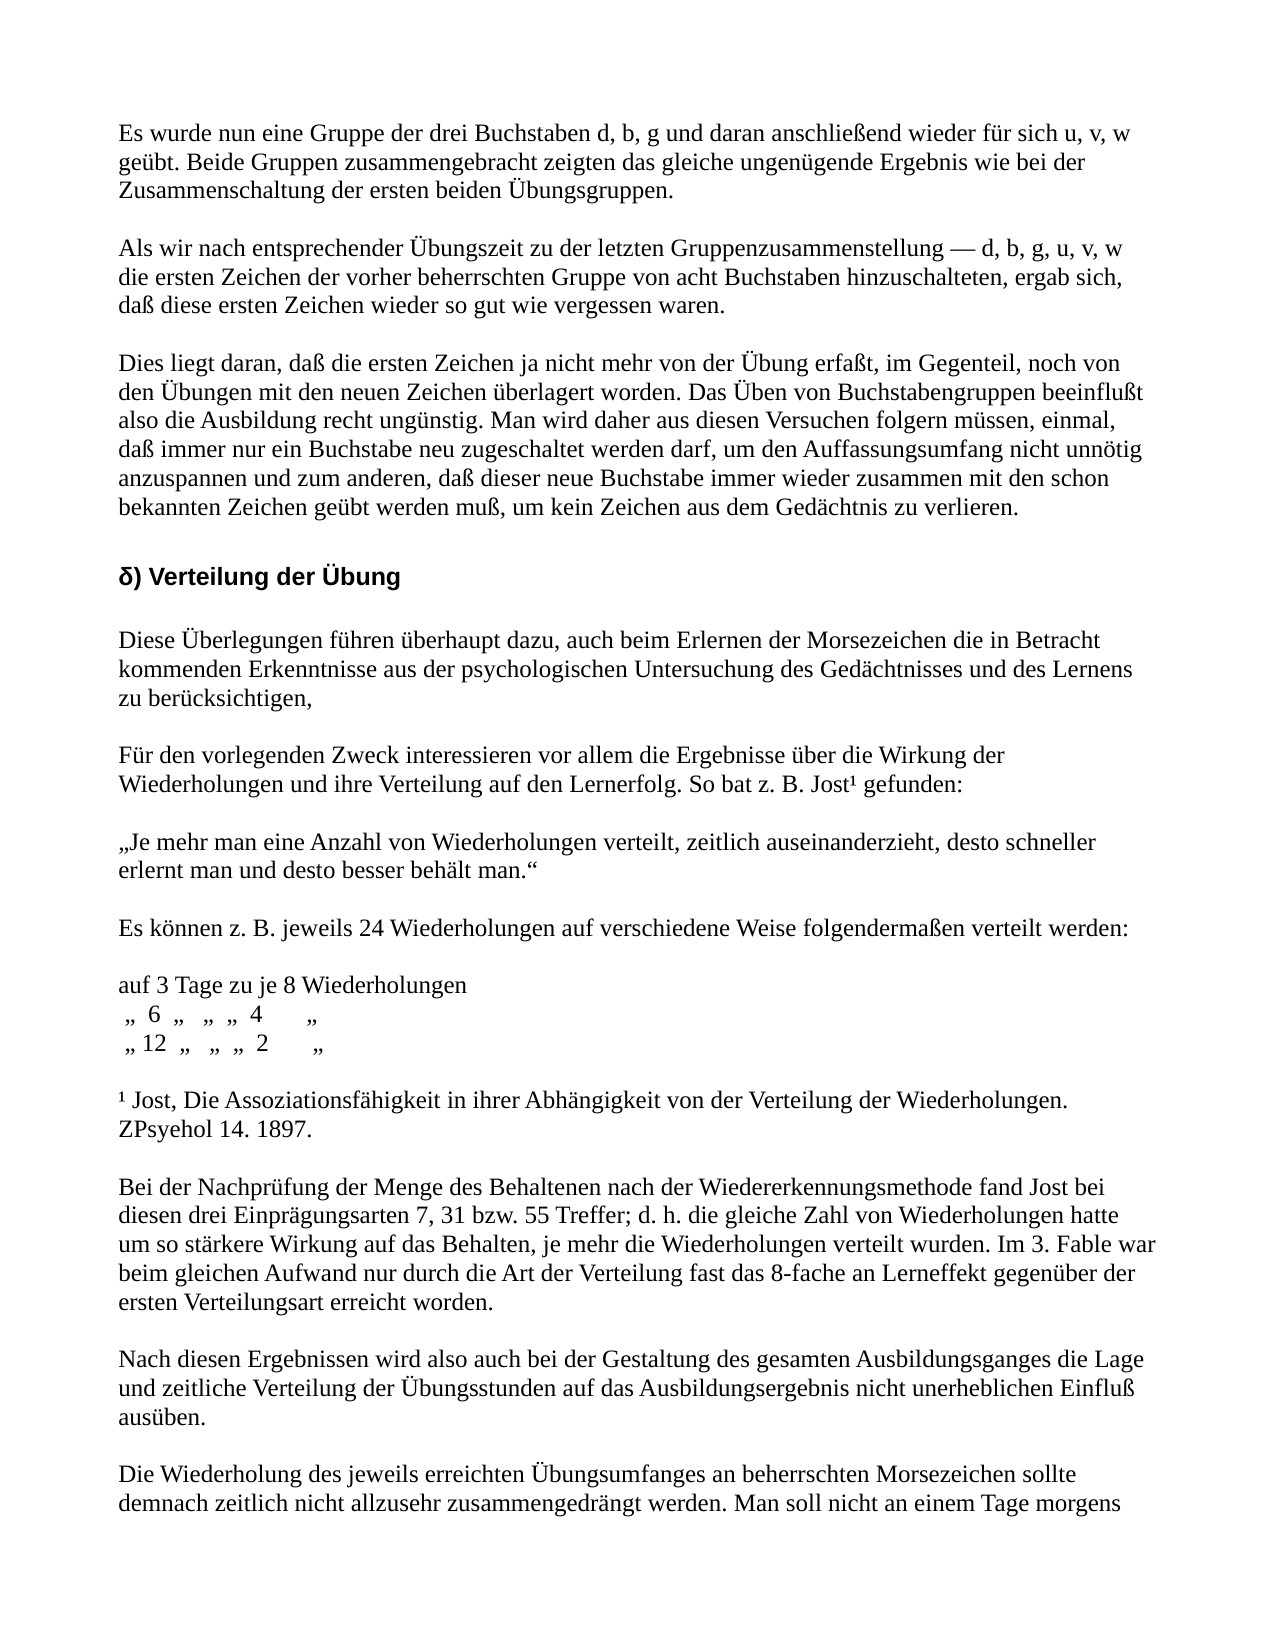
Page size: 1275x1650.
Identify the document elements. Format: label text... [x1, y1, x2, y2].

text Für den vorlegenden Zweck interessieren vor allem die Ergebnisse über die Wirkung der Wiederholungen und ihre Verteilung auf den Lernerfolg. So bat z. B. Jost¹ gefunden: [118, 741, 1157, 798]
text Als wir nach entsprechender Übungszeit zu der letzten Gruppenzusammenstellung — d, b, g, u, v, w die ersten Zeichen der vorher beherrschten Gruppe von acht Buchstaben hinzuschalteten, ergab sich, daß diese ersten Zeichen wieder so gut wie vergessen waren. [118, 233, 1157, 319]
text Bei der Nachprüfung der Menge des Behaltenen nach der Wiedererkennungsmethode fand Jost bei diesen drei Einprägungsarten 7, 31 bzw. 55 Treffer; d. h. die gleiche Zahl von Wiederholungen hatte um so stärkere Wirkung auf das Behalten, je mehr die Wiederholungen verteilt wurden. Im 3. Fable war beim gleichen Aufwand nur durch die Art der Verteilung fast das 8-fache an Lerneffekt gegenüber der ersten Verteilungsart erreicht worden. [118, 1172, 1157, 1316]
subtitle δ) Verteilung der Übung [118, 562, 1157, 591]
text Nach diesen Ergebnissen wird also auch bei der Gestaltung des gesamten Ausbildungsganges die Lage und zeitliche Verteilung der Übungsstunden auf das Ausbildungsergebnis nicht unerheblichen Einfluß ausüben. [118, 1344, 1157, 1431]
text „Je mehr man eine Anzahl von Wiederholungen verteilt, zeitlich auseinanderzieht, desto schneller erlernt man und desto besser behält man.“ [118, 827, 1157, 884]
text Dies liegt daran, daß die ersten Zeichen ja nicht mehr von der Übung erfaßt, im Gegenteil, noch von den Übungen mit den neuen Zeichen überlagert worden. Das Üben von Buchstabengruppen beeinflußt also die Ausbildung recht ungünstig. Man wird daher aus diesen Versuchen folgern müssen, einmal, daß immer nur ein Buchstabe neu zugeschaltet werden darf, um den Auffassungsumfang nicht unnötig anzuspannen und zum anderen, daß dieser neue Buchstabe immer wieder zusammen mit den schon bekannten Zeichen geübt werden muß, um kein Zeichen aus dem Gedächtnis zu verlieren. [118, 348, 1157, 521]
text Es wurde nun eine Gruppe der drei Buchstaben d, b, g und daran anschließend wieder für sich u, v, w geübt. Beide Gruppen zusammengebracht zeigten das gleiche ungenügende Ergebnis wie bei der Zusammenschaltung der ersten beiden Übungsgruppen. [118, 118, 1157, 204]
text „ 6 „ „ „ 4 „ [118, 999, 1157, 1028]
text Es können z. B. jeweils 24 Wiederholungen auf verschiedene Weise folgendermaßen verteilt werden: [118, 913, 1157, 942]
text auf 3 Tage zu je 8 Wiederholungen [118, 971, 1157, 999]
text „ 12 „ „ „ 2 „ [118, 1028, 1157, 1057]
text ¹ Jost, Die Assoziationsfähigkeit in ihrer Abhängigkeit von der Verteilung der Wiederholungen. ZPsyehol 14. 1897. [118, 1086, 1157, 1143]
text Diese Überlegungen führen überhaupt dazu, auch beim Erlernen der Morsezeichen die in Betracht kommenden Erkenntnisse aus der psychologischen Untersuchung des Gedächtnisses und des Lernens zu berücksichtigen, [118, 626, 1157, 712]
text Die Wiederholung des jeweils erreichten Übungsumfanges an beherrschten Morsezeichen sollte demnach zeitlich nicht allzusehr zusammengedrängt werden. Man soll nicht an einem Tage morgens [118, 1459, 1157, 1517]
